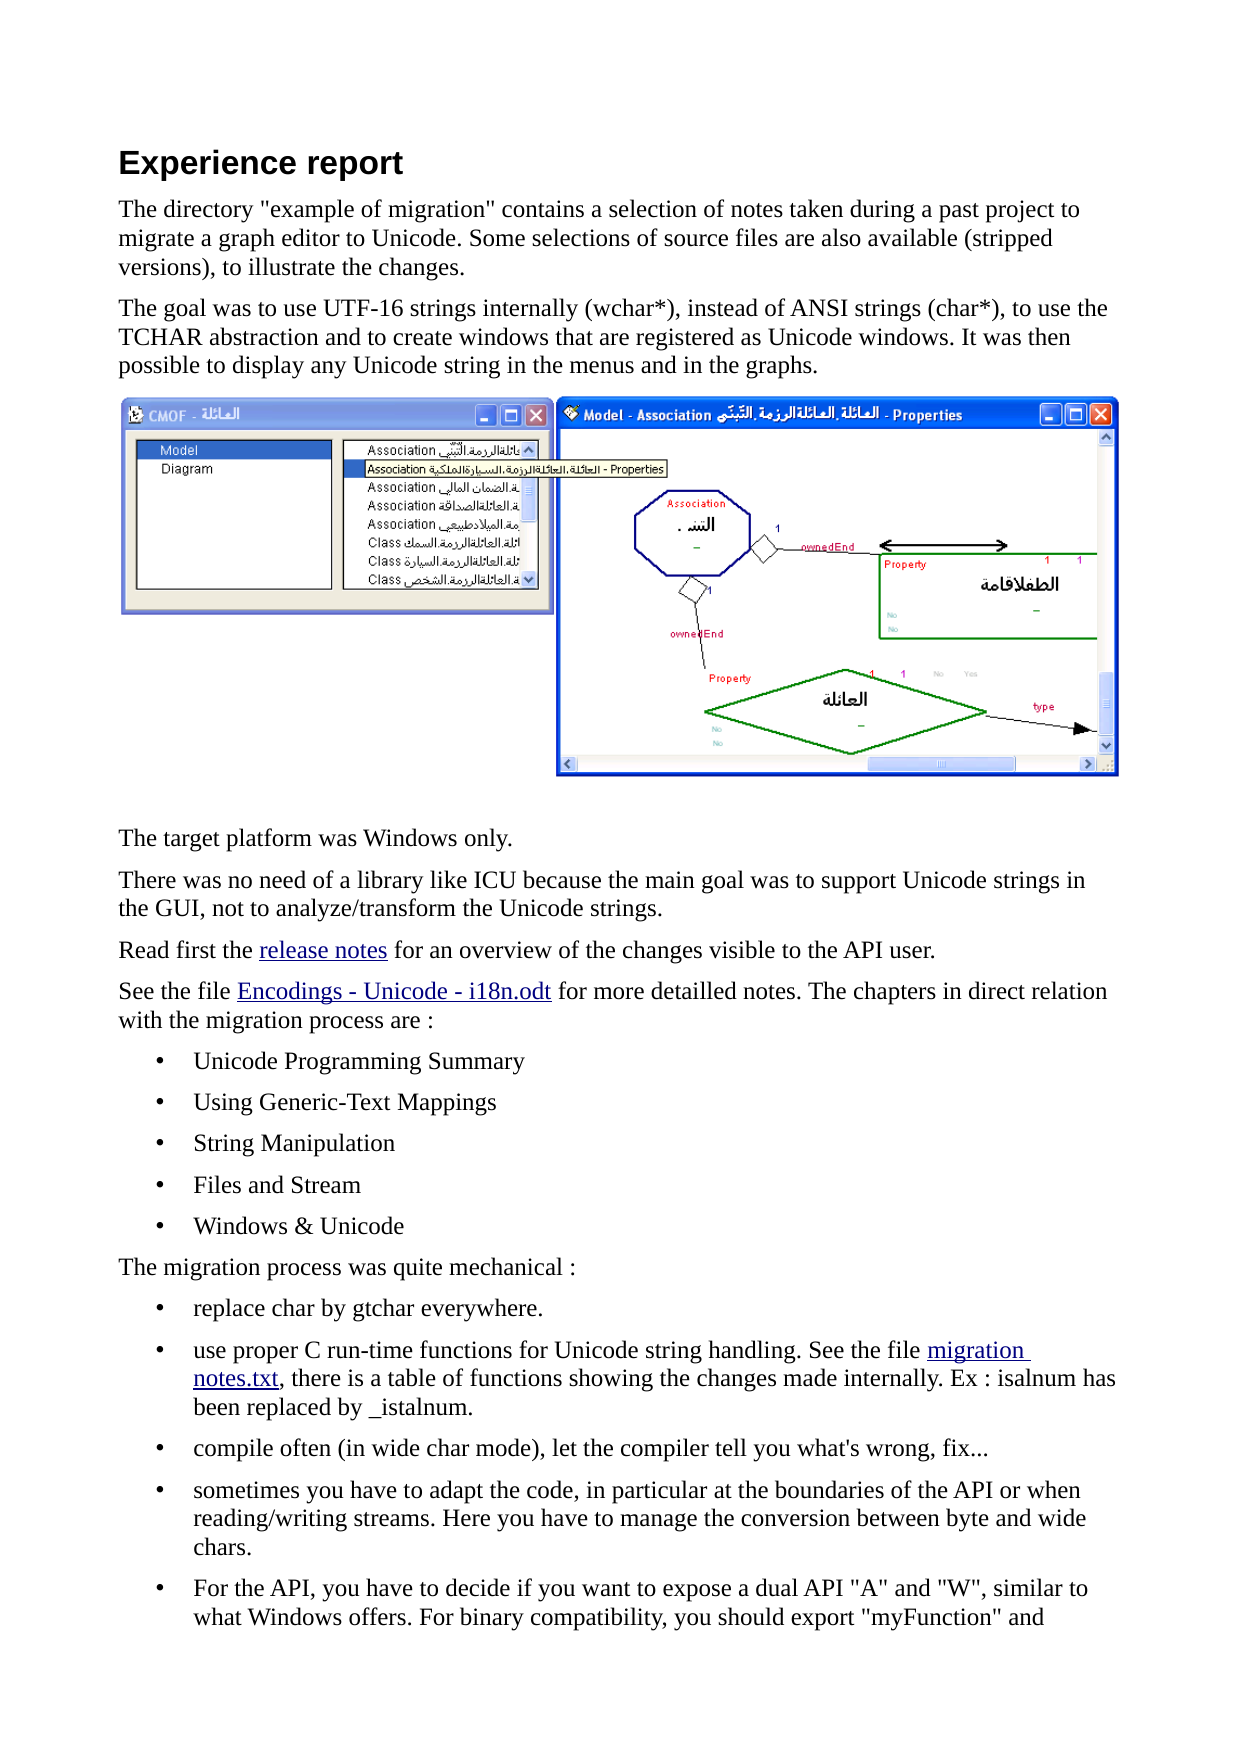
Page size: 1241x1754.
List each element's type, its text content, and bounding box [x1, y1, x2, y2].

list replace char by gtchar everywhere. [156, 1293, 1122, 1322]
text There was no need of a library like ICU because the main goal was to support Unicode strings in the GUI, not to analyze/transform the Unicode strings. [118, 865, 1122, 922]
list String Manipulation [156, 1128, 1122, 1157]
list Files and Stream [156, 1170, 1122, 1198]
list Using Generic-Text Mappings [156, 1087, 1122, 1116]
text The migration process was quite mechanical : [118, 1252, 1122, 1281]
text The target platform was Windows only. [118, 823, 1122, 852]
list use proper C run-time functions for Unicode string handling. See the file migration notes.txt, there is a table of functions showing the changes made internally. Ex : isalnum has been replaced by _istalnum. [156, 1335, 1122, 1421]
text See the file Encodings - Unicode - i18n.odt for more detailled notes. The chapters in direct relation with the migration process are : [118, 976, 1122, 1033]
text Read first the release notes for an overview of the changes visible to the API user. [118, 935, 1122, 963]
text The directory "example of migration" contains a selection of notes taken during a past project to migrate a graph editor to Unicode. Some selections of source files are also available (stripped versions), to illustrate the changes. [118, 194, 1122, 281]
subtitle Experience report [118, 143, 1122, 182]
list compile often (in wide char mode), let the compiler tell you what's wrong, fix... [156, 1433, 1122, 1462]
list For the API, you have to decide if you want to expose a dual API "A" and "W", similar to what Windows offers. For binary compatibility, you should export "myFunction" and [156, 1573, 1122, 1631]
picture [118, 391, 1122, 783]
text The goal was to use UTF-16 strings internally (wchar*), instead of ANSI strings (char*), to use the TCHAR abstraction and to create windows that are registered as Unicode windows. It was then possible to display any Unicode string in the menus and in the graphs. [118, 293, 1122, 379]
list Windows & Unicode [156, 1211, 1122, 1240]
list sometimes you have to adapt the code, in particular at the boundaries of the API or when reading/writing streams. Here you have to manage the conversion between byte and wide chars. [156, 1475, 1122, 1561]
list Unicode Programming Summary [156, 1046, 1122, 1075]
